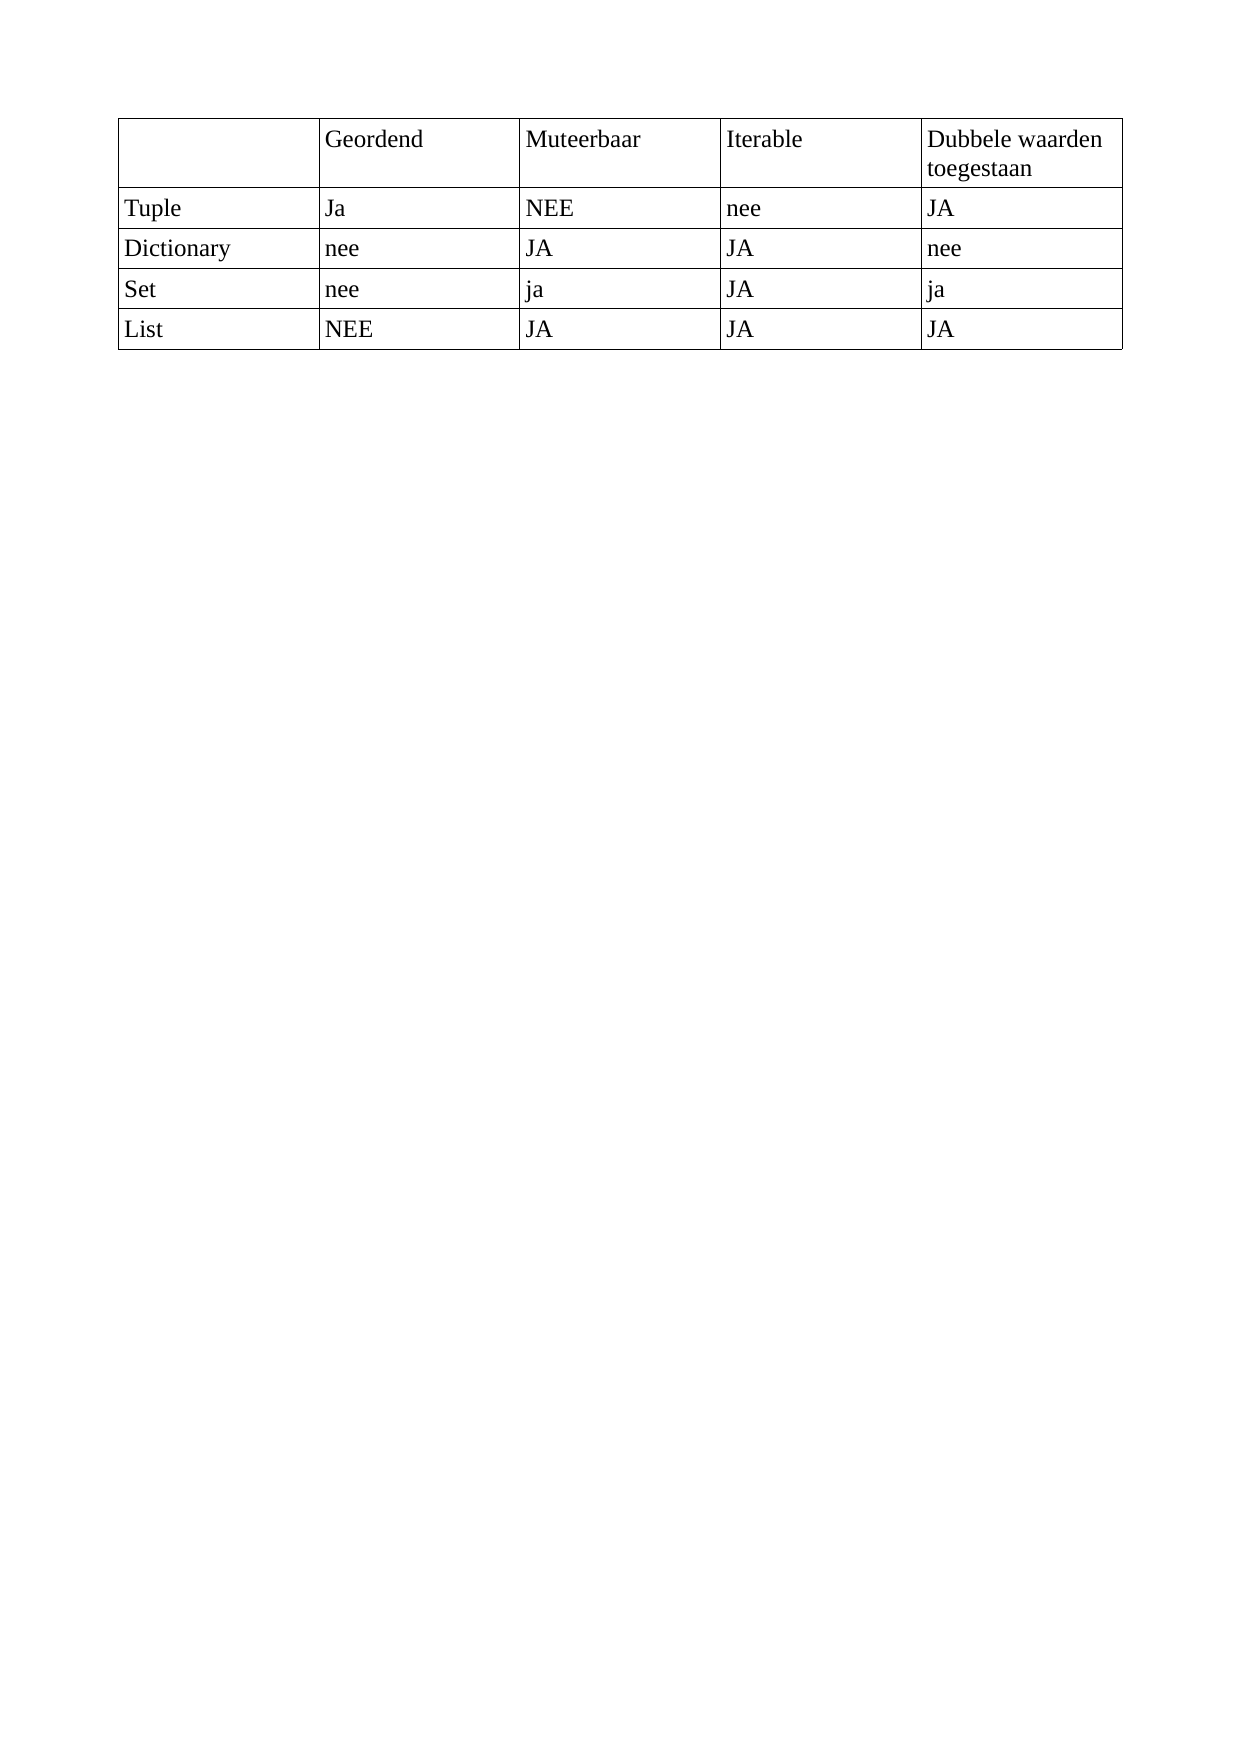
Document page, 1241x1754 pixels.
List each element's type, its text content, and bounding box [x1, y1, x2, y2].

table_header Geordend [320, 119, 519, 187]
table_cell List [119, 309, 319, 348]
table_header Muteerbaar [520, 119, 720, 187]
table_cell JA [721, 269, 921, 308]
table_cell NEE [320, 309, 519, 348]
table_cell Set [119, 269, 319, 308]
table_cell JA [721, 229, 921, 268]
table_cell JA [922, 188, 1122, 227]
table_cell Ja [320, 188, 519, 227]
table_cell nee [320, 229, 519, 268]
table_cell Dictionary [119, 229, 319, 268]
table_cell JA [520, 309, 720, 348]
table_cell NEE [520, 188, 720, 227]
table_cell JA [721, 309, 921, 348]
table_header Dubbele waarden toegestaan [922, 119, 1122, 187]
table_cell nee [721, 188, 921, 227]
table_cell ja [520, 269, 720, 308]
table_cell nee [320, 269, 519, 308]
table_cell nee [922, 229, 1122, 268]
table_cell ja [922, 269, 1122, 308]
table_header Iterable [721, 119, 921, 187]
table_header [119, 119, 319, 187]
table_cell Tuple [119, 188, 319, 227]
table_cell JA [520, 229, 720, 268]
table_cell JA [922, 309, 1122, 348]
